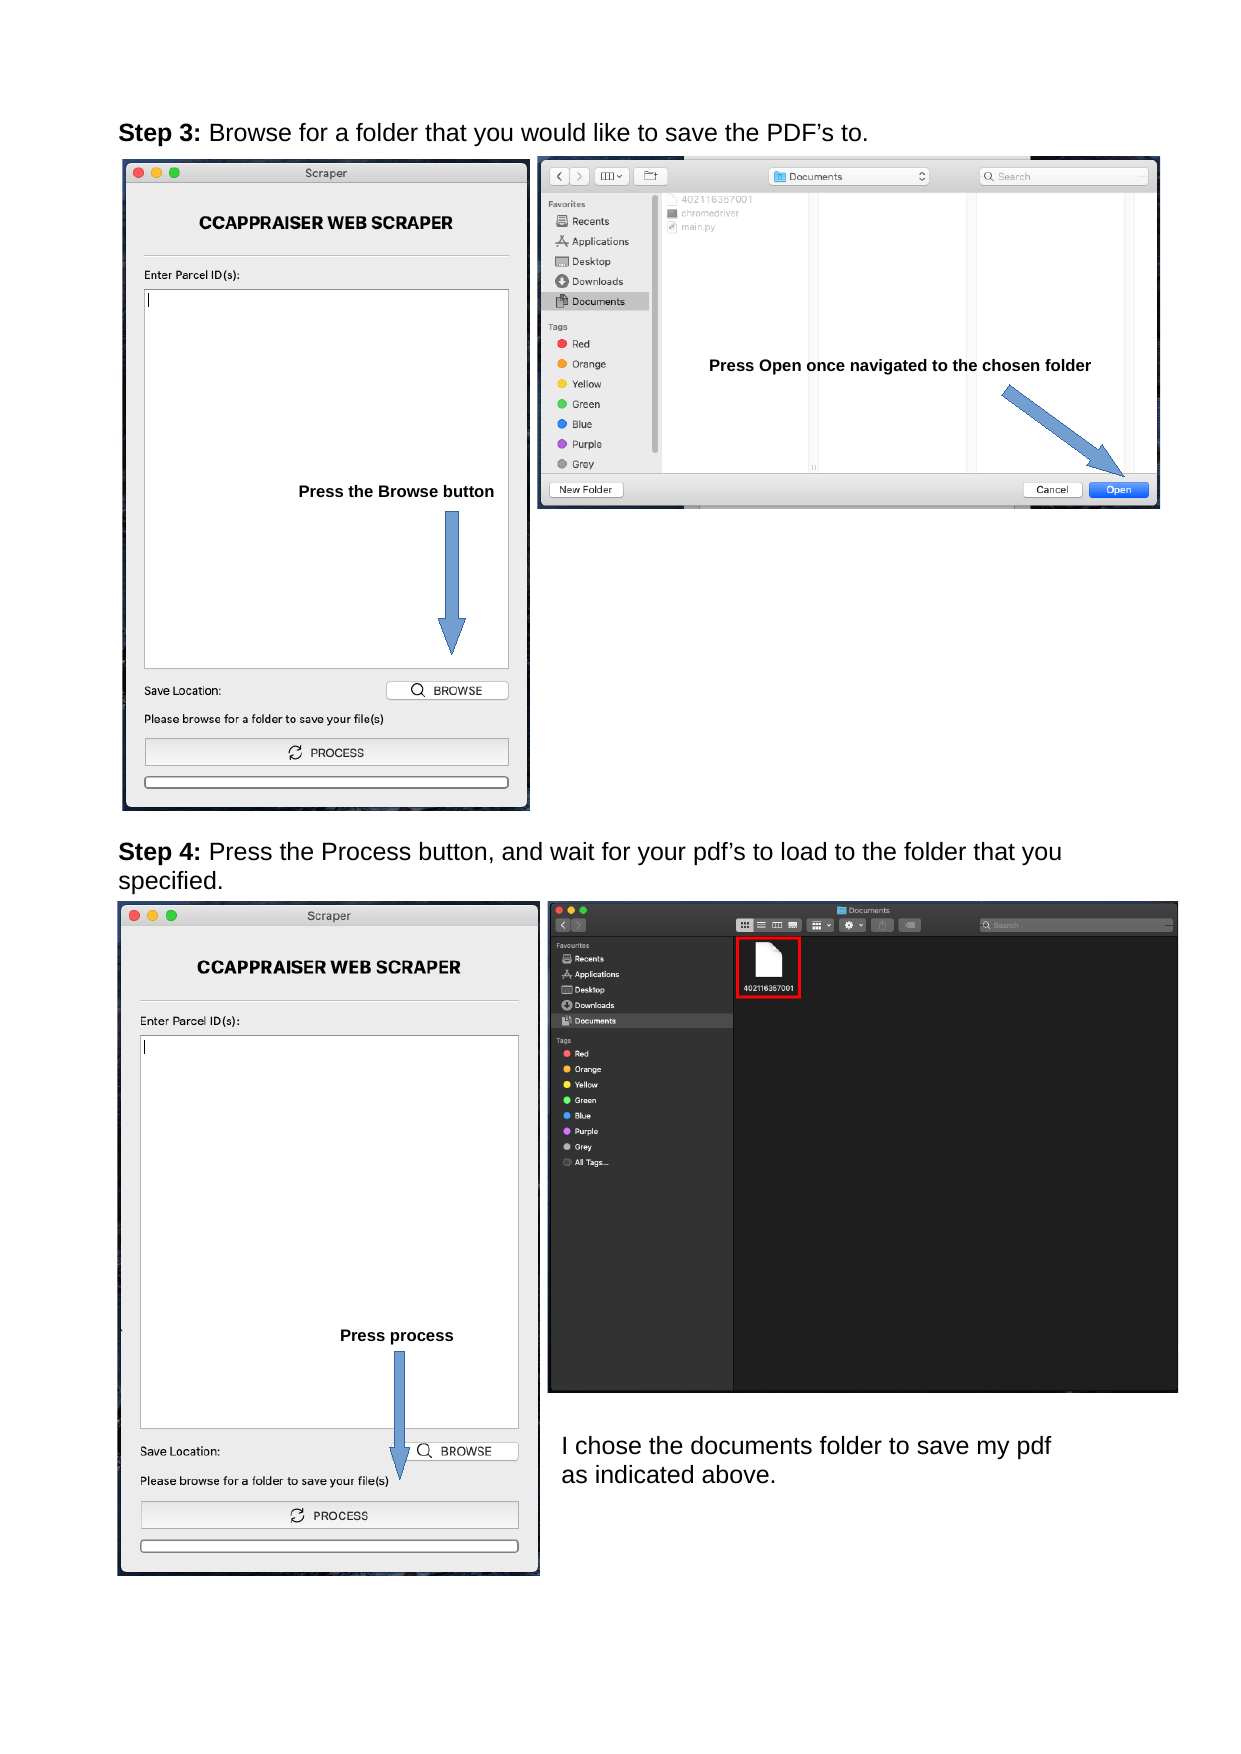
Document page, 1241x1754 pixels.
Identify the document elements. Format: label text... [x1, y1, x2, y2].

picture [117, 901, 540, 1576]
picture [122, 159, 530, 811]
text Step 3: Browse for a folder that you would like to save the PDF’s to. [118, 118, 1122, 147]
picture [537, 156, 1161, 509]
text Step 4: Press the Process button, and wait for your pdf’s to load to the folder that you specified. [118, 837, 1122, 894]
text I chose the documents folder to save my pdf as indicated above. [540, 1431, 1122, 1488]
picture [547, 901, 1179, 1393]
